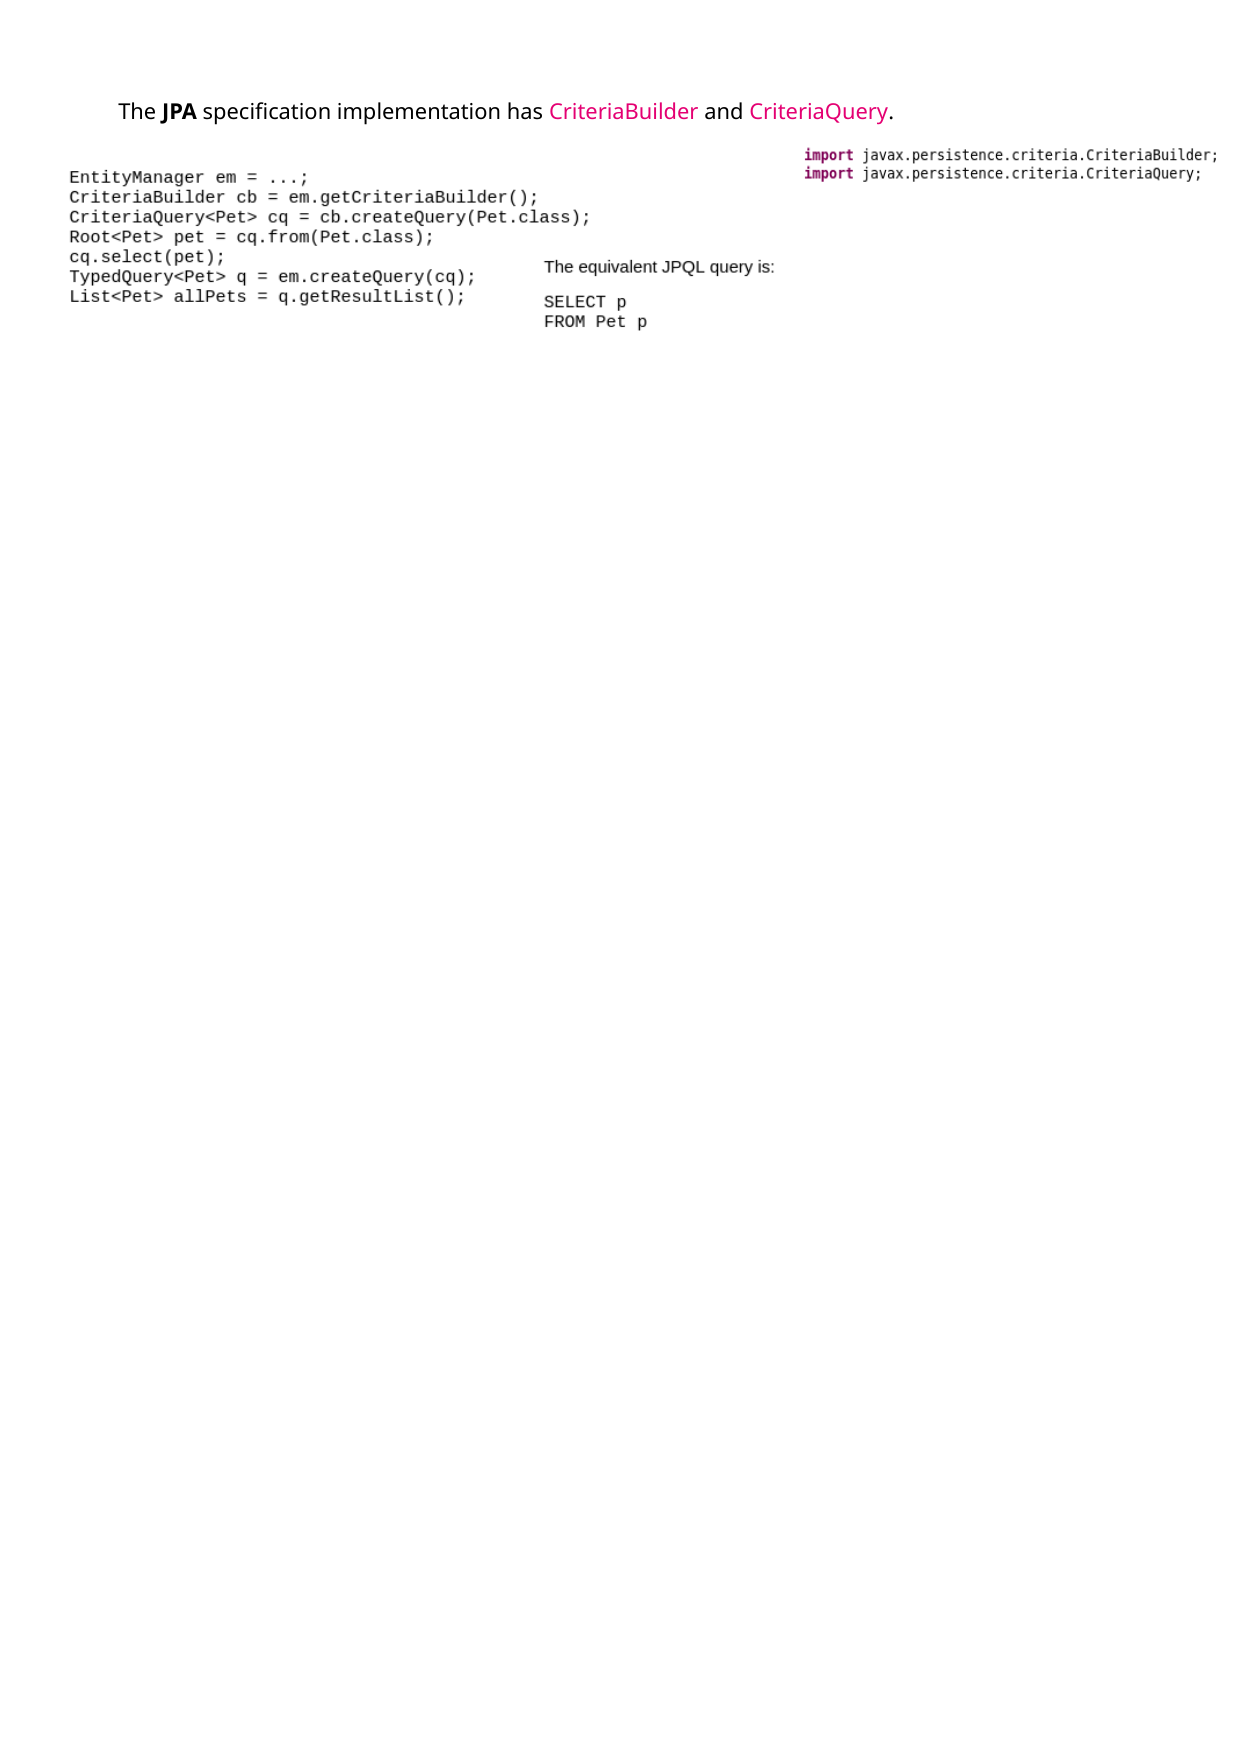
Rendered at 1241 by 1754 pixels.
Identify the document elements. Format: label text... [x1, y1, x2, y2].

text The JPA specification implementation has CriteriaBuilder and CriteriaQuery. [118, 96, 1122, 126]
picture [63, 163, 778, 334]
picture [803, 143, 1219, 185]
